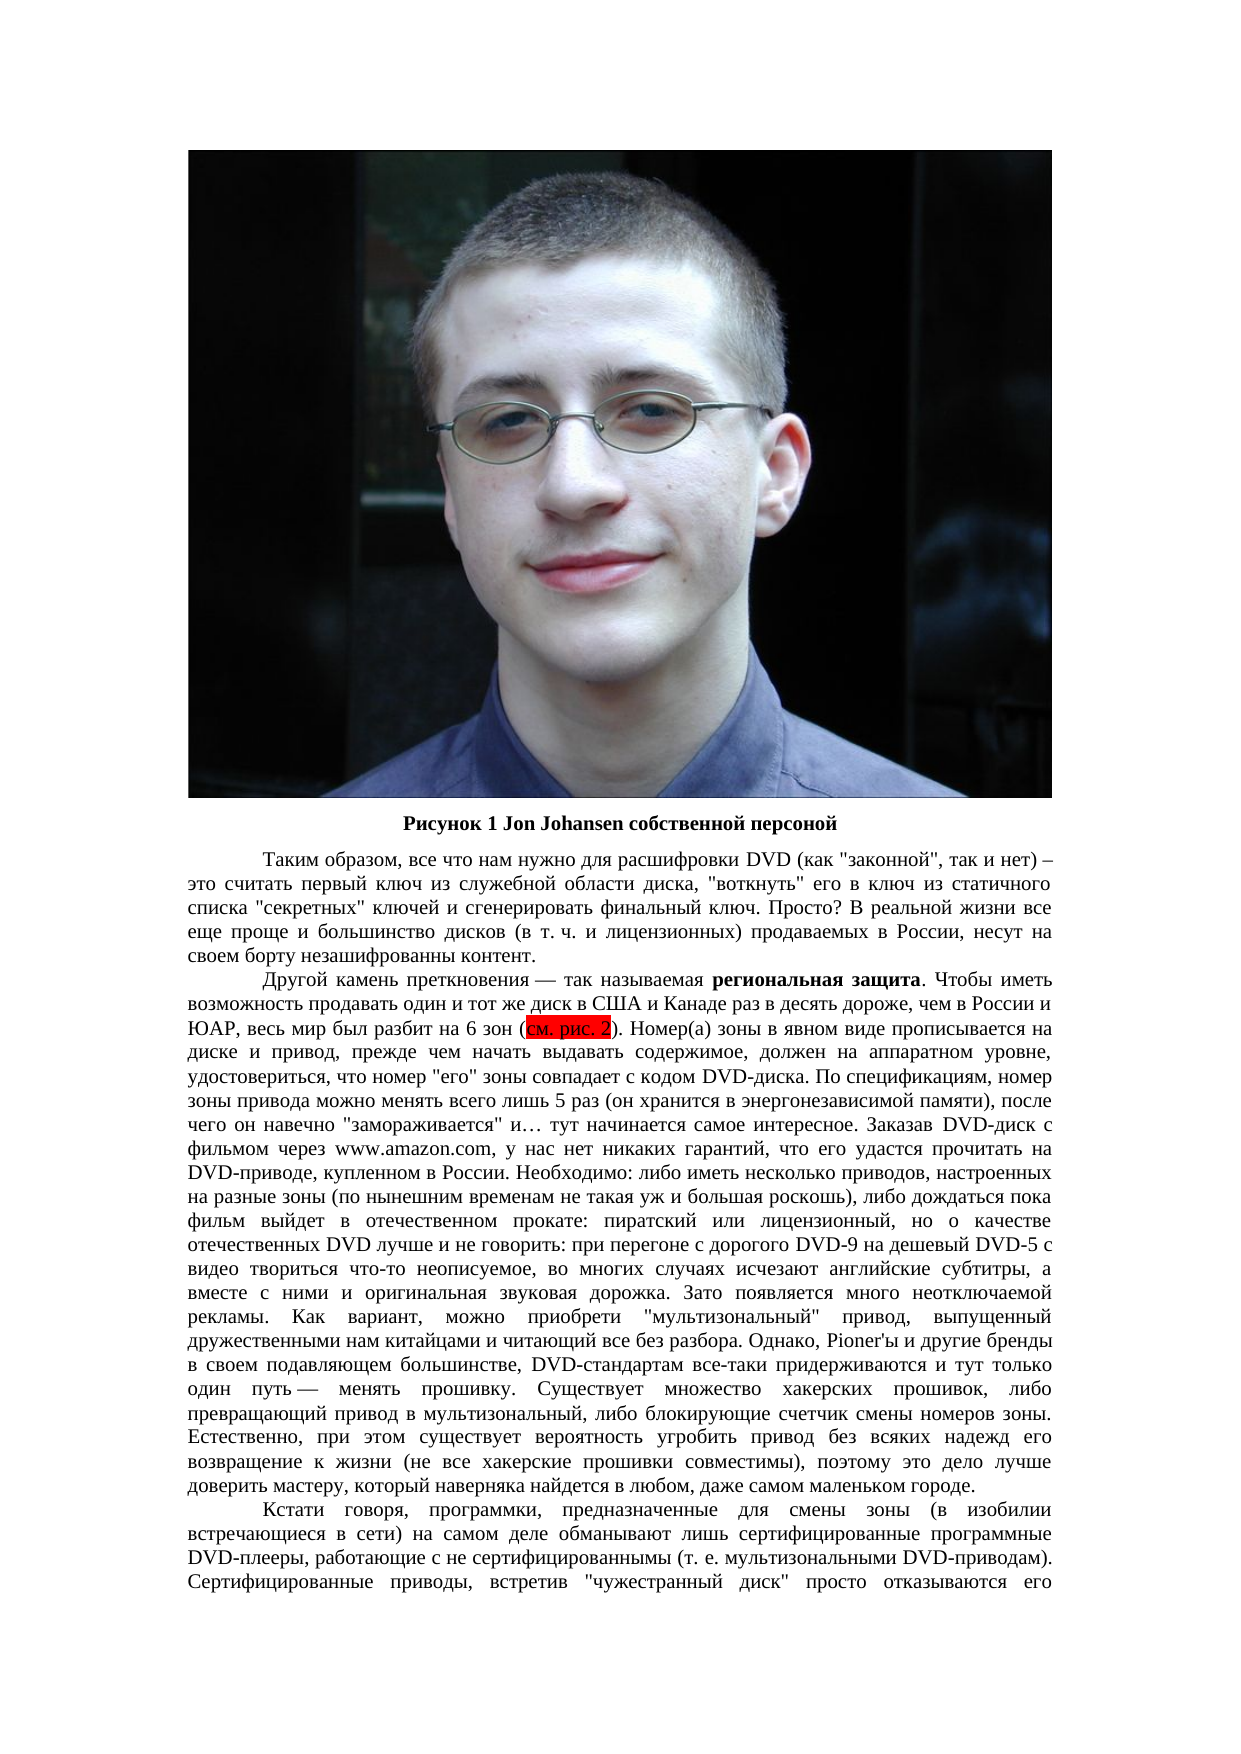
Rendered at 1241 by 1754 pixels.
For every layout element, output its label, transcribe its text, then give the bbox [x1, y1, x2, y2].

text Другой камень преткновения — так называемая региональная защита. Чтобы иметь возможность продавать один и тот же диск в США и Канаде раз в десять дороже, чем в России и ЮАР, весь мир был разбит на 6 зон (см. рис. 2). Номер(а) зоны в явном виде прописывается на диске и привод, прежде чем начать выдавать содержимое, должен на аппаратном уровне, удостовериться, что номер "его" зоны совпадает с кодом DVD-диска. По спецификациям, номер зоны привода можно менять всего лишь 5 раз (он хранится в энергонезависимой памяти), после чего он навечно "замораживается" и… тут начинается самое интересное. Заказав DVD-диск с фильмом через www.amazon.com, у нас нет никаких гарантий, что его удастся прочитать на DVD-приводе, купленном в России. Необходимо: либо иметь несколько приводов, настроенных на разные зоны (по нынешним временам не такая уж и большая роскошь), либо дождаться пока фильм выйдет в отечественном прокате: пиратский или лицензионный, но о качестве отечественных DVD лучше и не говорить: при перегоне с дорогого DVD-9 на дешевый DVD-5 с видео твориться что-то неописуемое, во многих случаях исчезают английские субтитры, а вместе с ними и оригинальная звуковая дорожка. Зато появляется много неотключаемой рекламы. Как вариант, можно приобрети "мультизональный" привод, выпущенный дружественными нам китайцами и читающий все без разбора. Однако, Pioner'ы и другие бренды в своем подавляющем большинстве, DVD-стандартам все-таки придерживаются и тут только один путь — менять прошивку. Существует множество хакерских прошивок, либо превращающий привод в мультизональный, либо блокирующие счетчик смены номеров зоны. Естественно, при этом существует вероятность угробить привод без всяких надежд его возвращение к жизни (не все хакерские прошивки совместимы), поэтому это дело лучше доверить мастеру, который наверняка найдется в любом, даже самом маленьком городе. [187, 967, 1053, 1497]
picture [188, 150, 1052, 798]
text Рисунок 1 Jon Johansen собственной персоной [187, 810, 1053, 834]
text Кстати говоря, программки, предназначенные для смены зоны (в изобилии встречающиеся в сети) на самом деле обманывают лишь сертифицированные программные DVD-плееры, работающие с не сертифицированнымы (т. е. мультизональными DVD-приводам). Сертифицированные приводы, встретив "чужестранный диск" просто отказываются его [187, 1497, 1053, 1593]
text Таким образом, все что нам нужно для расшифровки DVD (как "законной", так и нет) – это считать первый ключ из служебной области диска, "воткнуть" его в ключ из статичного списка "секретных" ключей и сгенерировать финальный ключ. Просто? В реальной жизни все еще проще и большинство дисков (в т. ч. и лицензионных) продаваемых в России, несут на своем борту незашифрованны контент. [187, 847, 1053, 967]
